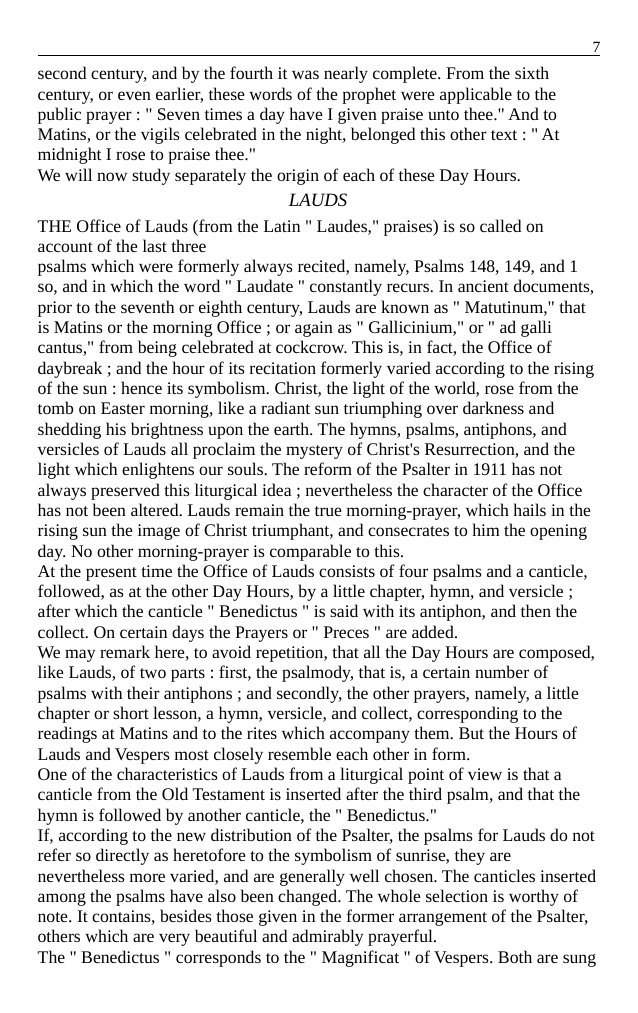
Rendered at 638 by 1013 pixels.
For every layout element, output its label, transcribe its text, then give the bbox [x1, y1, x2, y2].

text At the present time the Office of Lauds consists of four psalms and a canticle, followed, as at the other Day Hours, by a little chapter, hymn, and versicle ; after which the canticle " Benedictus " is said with its antiphon, and then the collect. On certain days the Prayers or " Preces " are added. [37, 561, 600, 642]
text We may remark here, to avoid repetition, that all the Day Hours are composed, like Lauds, of two parts : first, the psalmody, that is, a certain number of psalms with their antiphons ; and secondly, the other prayers, namely, a little chapter or short lesson, a hymn, versicle, and collect, corresponding to the readings at Matins and to the rites which accompany them. But the Hours of Lauds and Vespers most closely resemble each other in form. [37, 642, 600, 764]
text The " Benedictus " corresponds to the " Magnificat " of Vespers. Both are sung [37, 947, 600, 967]
text psalms which were formerly always recited, namely, Psalms 148, 149, and 1 so, and in which the word " Laudate " constantly recurs. In ancient documents, prior to the seventh or eighth century, Lauds are known as " Matutinum," that is Matins or the morning Office ; or again as " Gallicinium," or " ad galli cantus," from being celebrated at cockcrow. This is, in fact, the Office of daybreak ; and the hour of its recitation formerly varied according to the rising of the sun : hence its symbolism. Christ, the light of the world, rose from the tomb on Easter morning, like a radiant sun triumphing over darkness and shedding his brightness upon the earth. The hymns, psalms, antiphons, and versicles of Lauds all proclaim the mystery of Christ's Resurrection, and the light which enlightens our souls. The reform of the Psalter in 1911 has not always preserved this liturgical idea ; nevertheless the character of the Office has not been altered. Lauds remain the true morning-prayer, which hails in the rising sun the image of Christ triumphant, and consecrates to him the opening day. No other morning-prayer is comparable to this. [37, 256, 600, 561]
text We will now study separately the origin of each of these Day Hours. [37, 164, 600, 185]
text One of the characteristics of Lauds from a liturgical point of view is that a canticle from the Old Testament is inserted after the third psalm, and that the hymn is followed by another canticle, the " Benedictus." [37, 764, 600, 825]
text LAUDS [37, 189, 600, 211]
text THE Office of Lauds (from the Latin " Laudes," praises) is so called on account of the last three [37, 215, 600, 256]
text second century, and by the fourth it was nearly complete. From the sixth century, or even earlier, these words of the prophet were applicable to the public prayer : " Seven times a day have I given praise unto thee." And to Matins, or the vigils celebrated in the night, belonged this other text : " At midnight I rose to praise thee." [37, 63, 600, 164]
text If, according to the new distribution of the Psalter, the psalms for Lauds do not refer so directly as heretofore to the symbolism of sunrise, they are nevertheless more varied, and are generally well chosen. The canticles inserted among the psalms have also been changed. The whole selection is worthy of note. It contains, besides those given in the former arrangement of the Psalter, others which are very beautiful and admirably prayerful. [37, 825, 600, 947]
